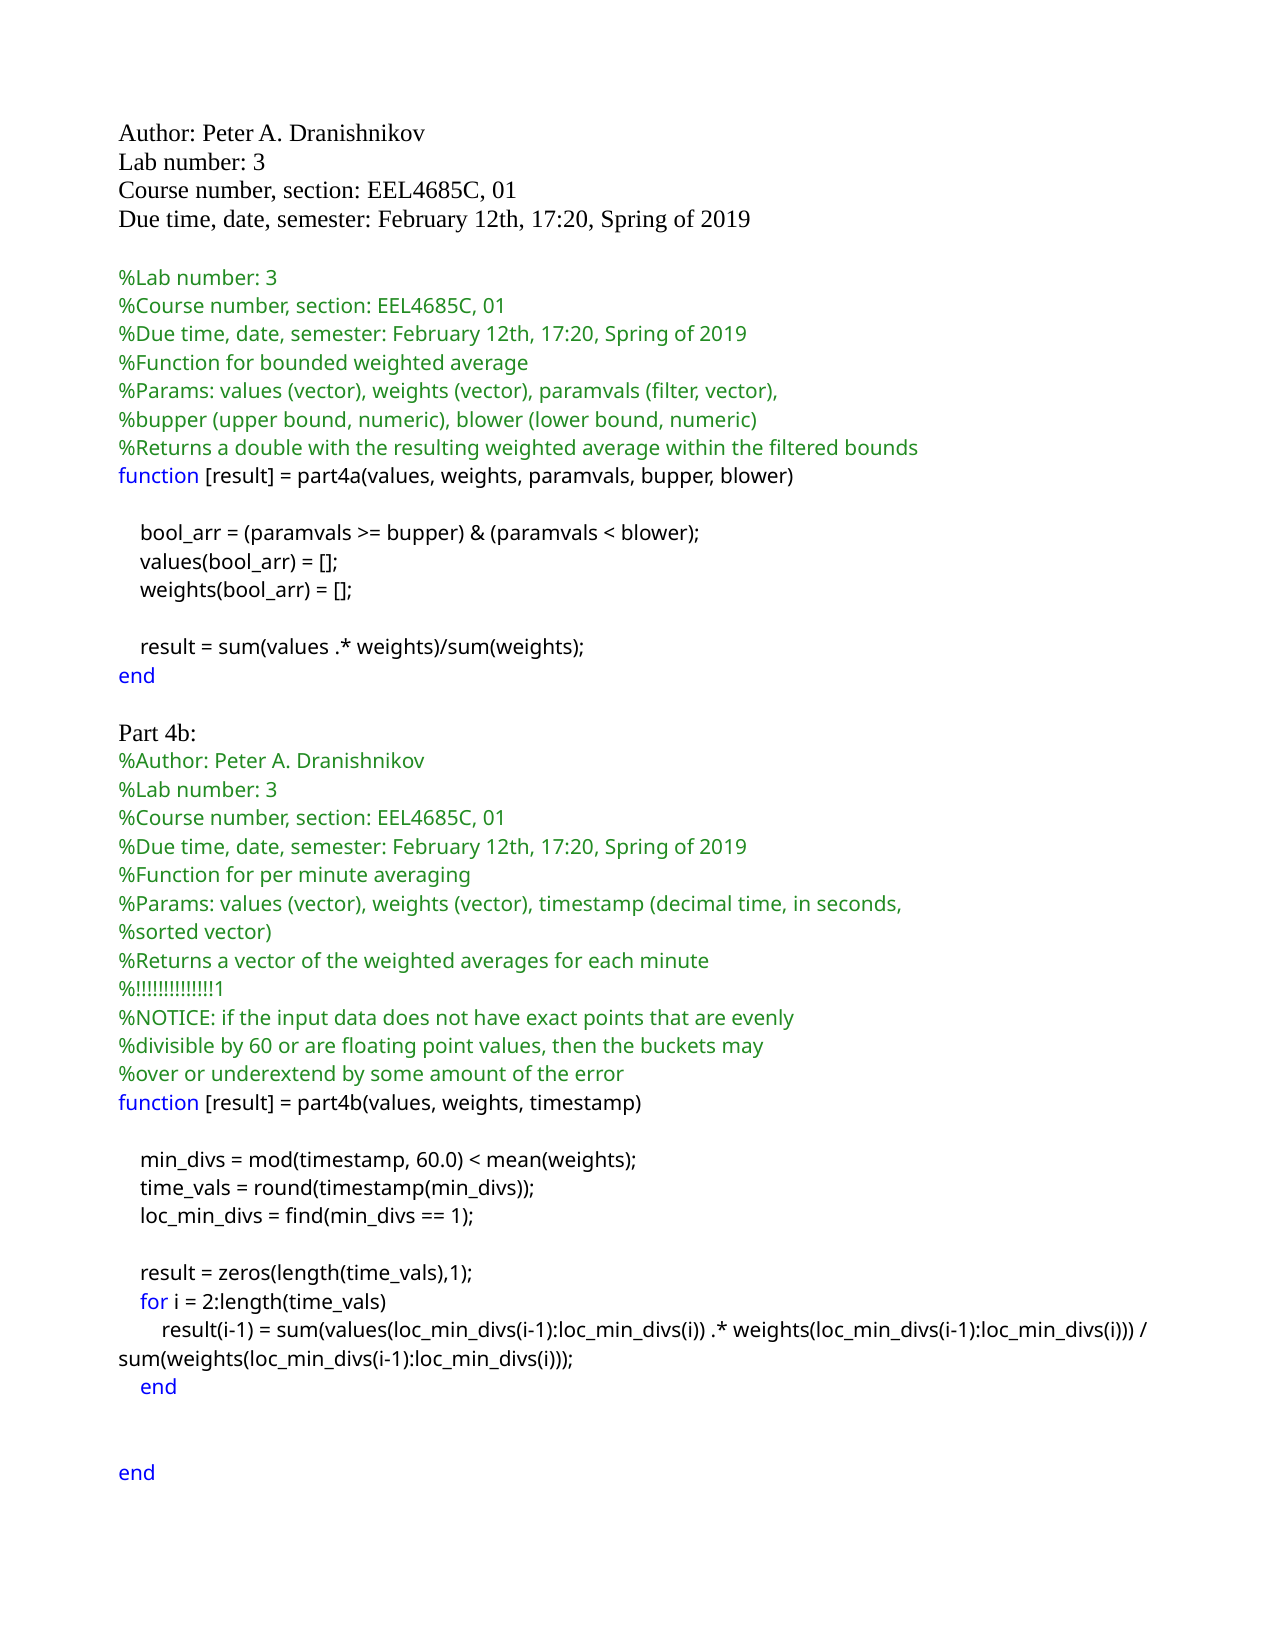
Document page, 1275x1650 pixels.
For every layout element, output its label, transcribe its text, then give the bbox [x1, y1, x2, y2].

text %Function for bounded weighted average [118, 348, 1157, 376]
text %Author: Peter A. Dranishnikov [118, 747, 1157, 775]
text %Returns a vector of the weighted averages for each minute [118, 946, 1157, 974]
text min_divs = mod(timestamp, 60.0) < mean(weights); [118, 1145, 1157, 1173]
text %Due time, date, semester: February 12th, 17:20, Spring of 2019 [118, 832, 1157, 860]
text %!!!!!!!!!!!!!!1 [118, 974, 1157, 1003]
text %Params: values (vector), weights (vector), timestamp (decimal time, in seconds, [118, 889, 1157, 917]
text %bupper (upper bound, numeric), blower (lower bound, numeric) [118, 405, 1157, 433]
text result = sum(values .* weights)/sum(weights); [118, 632, 1157, 661]
text %Course number, section: EEL4685C, 01 [118, 291, 1157, 319]
text end [118, 1458, 1157, 1486]
text %Params: values (vector), weights (vector), paramvals (filter, vector), [118, 376, 1157, 405]
text %Lab number: 3 [118, 263, 1157, 291]
text end [118, 1372, 1157, 1401]
text %divisible by 60 or are floating point values, then the buckets may [118, 1031, 1157, 1059]
text function [result] = part4b(values, weights, timestamp) [118, 1088, 1157, 1116]
text function [result] = part4a(values, weights, paramvals, bupper, blower) [118, 462, 1157, 490]
text %Returns a double with the resulting weighted average within the filtered bounds [118, 433, 1157, 462]
text result = zeros(length(time_vals),1); [118, 1258, 1157, 1287]
text Part 4b: [118, 718, 1157, 747]
text %over or underextend by some amount of the error [118, 1059, 1157, 1088]
text end [118, 661, 1157, 689]
text %sorted vector) [118, 917, 1157, 946]
text loc_min_divs = find(min_divs == 1); [118, 1202, 1157, 1230]
text bool_arr = (paramvals >= bupper) & (paramvals < blower); [118, 518, 1157, 547]
text %NOTICE: if the input data does not have exact points that are evenly [118, 1003, 1157, 1031]
text %Due time, date, semester: February 12th, 17:20, Spring of 2019 [118, 319, 1157, 348]
text time_vals = round(timestamp(min_divs)); [118, 1173, 1157, 1202]
text weights(bool_arr) = []; [118, 575, 1157, 604]
text %Function for per minute averaging [118, 860, 1157, 889]
text for i = 2:length(time_vals) [118, 1287, 1157, 1315]
text result(i-1) = sum(values(loc_min_divs(i-1):loc_min_divs(i)) .* weights(loc_min_divs(i-1):loc_min_divs(i))) / sum(weights(loc_min_divs(i-1):loc_min_divs(i))); [118, 1315, 1157, 1372]
text %Course number, section: EEL4685C, 01 [118, 803, 1157, 832]
text %Lab number: 3 [118, 775, 1157, 803]
text values(bool_arr) = []; [118, 547, 1157, 575]
